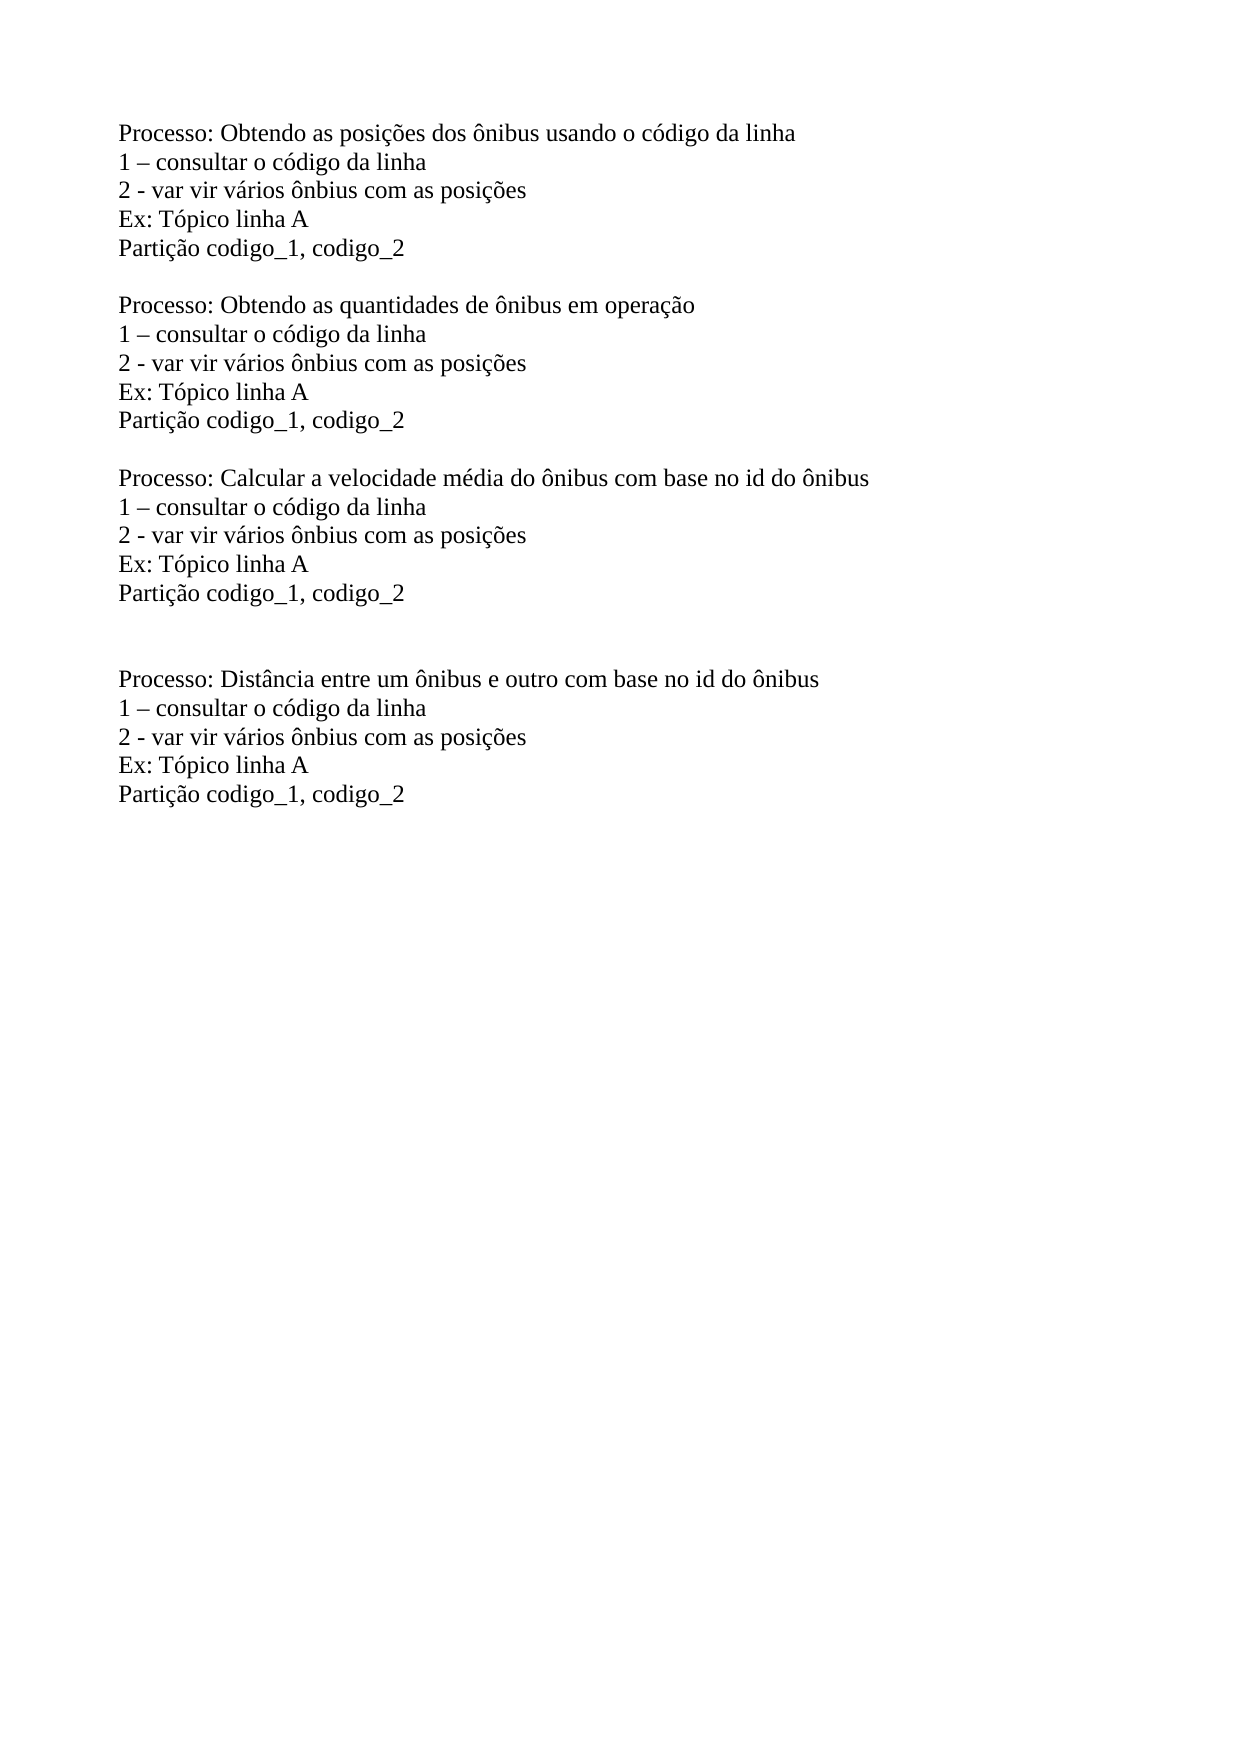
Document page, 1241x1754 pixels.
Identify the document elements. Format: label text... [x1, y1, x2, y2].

text Ex: Tópico linha A [118, 204, 1122, 233]
text Partição codigo_1, codigo_2 [118, 406, 1122, 434]
text Partição codigo_1, codigo_2 [118, 578, 1122, 607]
text Processo: Obtendo as quantidades de ônibus em operação [118, 291, 1122, 319]
text Processo: Calcular a velocidade média do ônibus com base no id do ônibus [118, 463, 1122, 492]
text 2 - var vir vários ônbius com as posições [118, 176, 1122, 204]
text Ex: Tópico linha A [118, 549, 1122, 578]
text 2 - var vir vários ônbius com as posições [118, 521, 1122, 549]
text Processo: Distância entre um ônibus e outro com base no id do ônibus [118, 664, 1122, 693]
text 2 - var vir vários ônbius com as posições [118, 722, 1122, 751]
text 1 – consultar o código da linha [118, 492, 1122, 521]
text 1 – consultar o código da linha [118, 147, 1122, 176]
text Ex: Tópico linha A [118, 751, 1122, 779]
text Ex: Tópico linha A [118, 377, 1122, 406]
text Partição codigo_1, codigo_2 [118, 233, 1122, 262]
text Partição codigo_1, codigo_2 [118, 779, 1122, 808]
text 2 - var vir vários ônbius com as posições [118, 348, 1122, 377]
text 1 – consultar o código da linha [118, 693, 1122, 722]
text Processo: Obtendo as posições dos ônibus usando o código da linha [118, 118, 1122, 147]
text 1 – consultar o código da linha [118, 319, 1122, 348]
